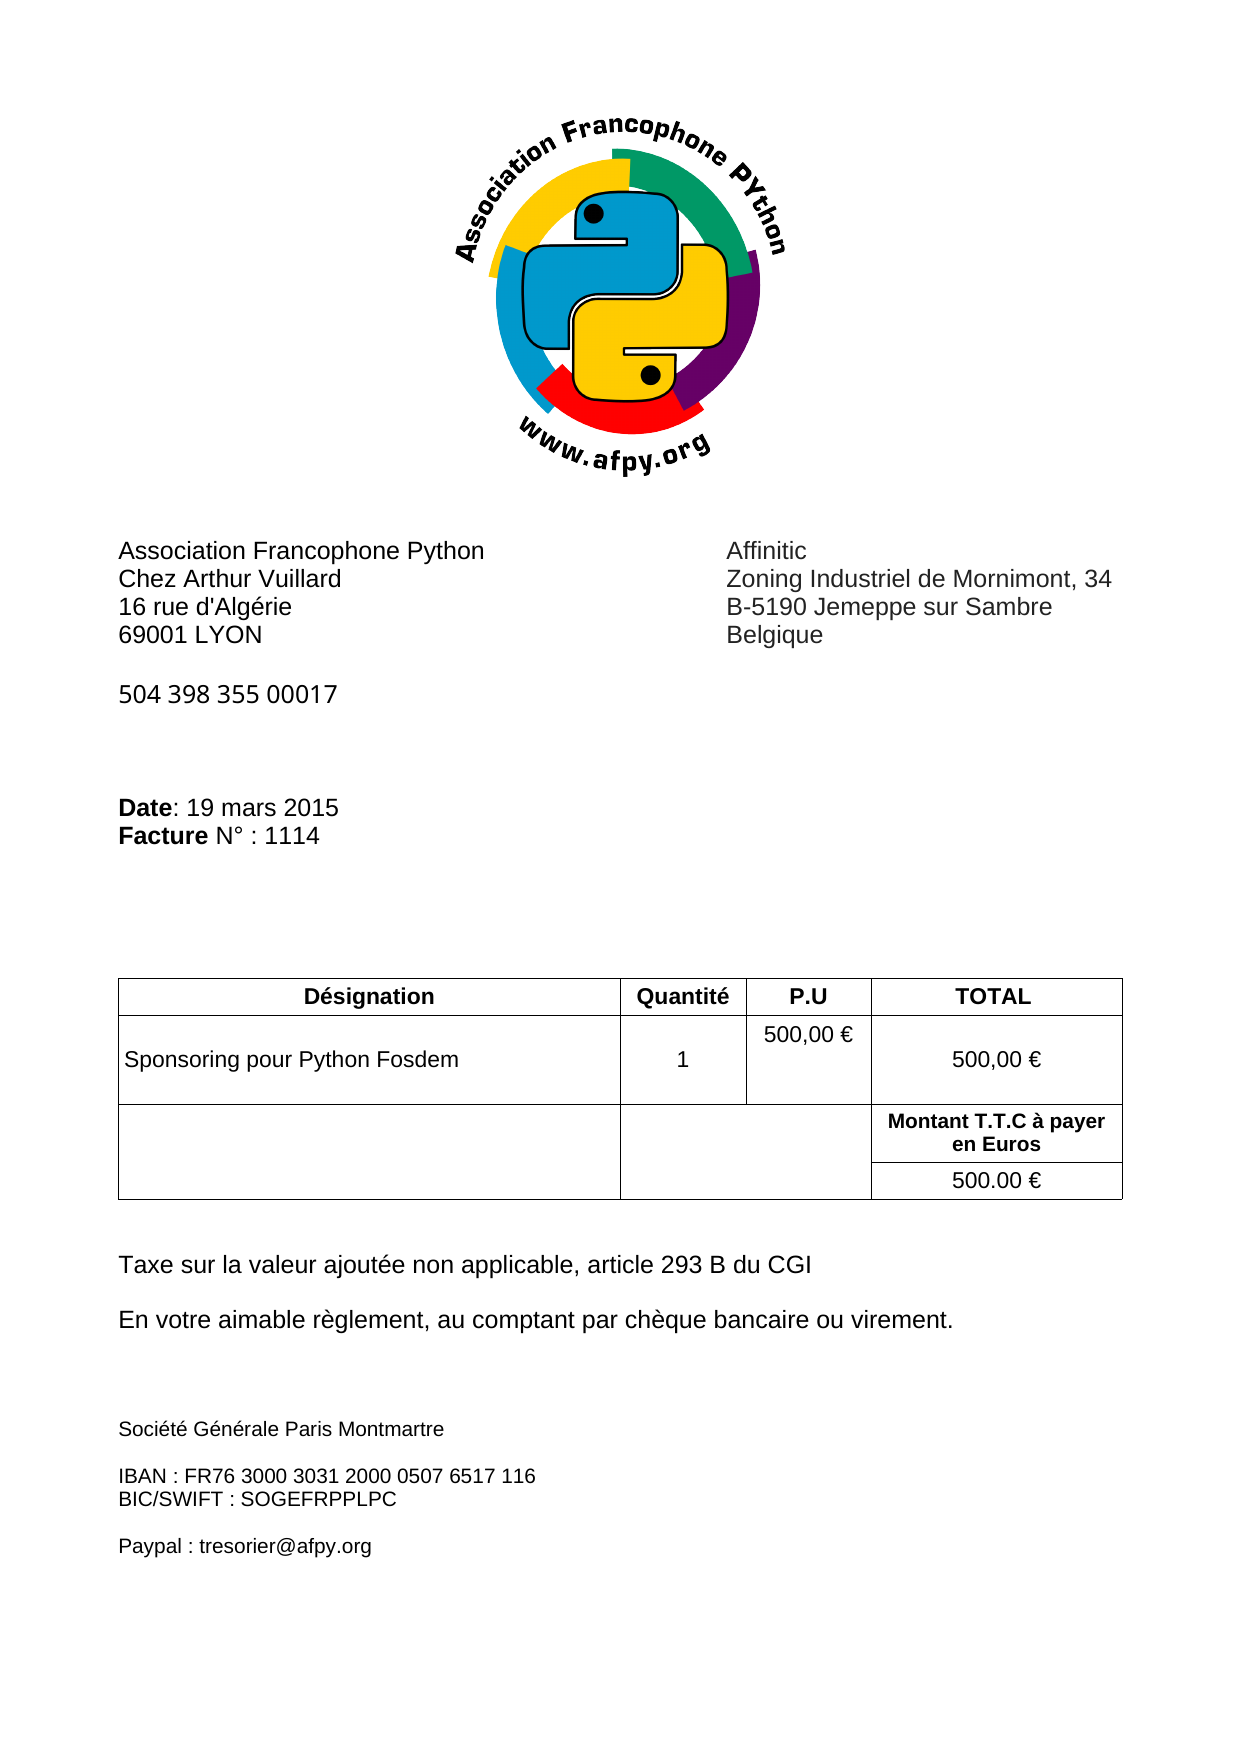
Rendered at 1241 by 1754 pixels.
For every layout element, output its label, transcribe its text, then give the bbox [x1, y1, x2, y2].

text Taxe sur la valeur ajoutée non applicable, article 293 B du CGI [118, 1251, 1122, 1278]
table_header [535, 537, 726, 711]
table_header Désignation [119, 979, 620, 1015]
text IBAN : FR76 3000 3031 2000 0507 6517 116 [118, 1464, 1122, 1488]
table_cell 500,00 € [747, 1016, 871, 1104]
text Facture N° : 1114 [118, 822, 1122, 850]
table_cell 1 [621, 1016, 746, 1104]
table_header Quantité [621, 979, 746, 1015]
table_header Montant T.T.C à payer en Euros [872, 1105, 1122, 1162]
table_header Association Francophone Python Chez Arthur Vuillard 16 rue d'Algérie 69001 LYON 504 398 355 00017 [118, 537, 535, 711]
table_header Affinitic Zoning Industriel de Mornimont, 34 B-5190 Jemeppe sur Sambre Belgique [726, 537, 1122, 711]
table_header TOTAL [872, 979, 1122, 1015]
table_header P.U [747, 979, 871, 1015]
text Date: 19 mars 2015 [118, 794, 1122, 822]
table_cell 500.00 € [872, 1163, 1122, 1199]
picture [455, 118, 785, 477]
table_header [119, 1105, 620, 1199]
table_header [621, 1105, 871, 1199]
text Paypal : tresorier@afpy.org [118, 1534, 1122, 1557]
table_cell Sponsoring pour Python Fosdem [119, 1016, 620, 1104]
text BIC/SWIFT : SOGEFRPPLPC [118, 1488, 1122, 1511]
text Société Générale Paris Montmartre [118, 1418, 1122, 1441]
text En votre aimable règlement, au comptant par chèque bancaire ou virement. [118, 1306, 1122, 1334]
table_cell 500,00 € [872, 1016, 1122, 1104]
